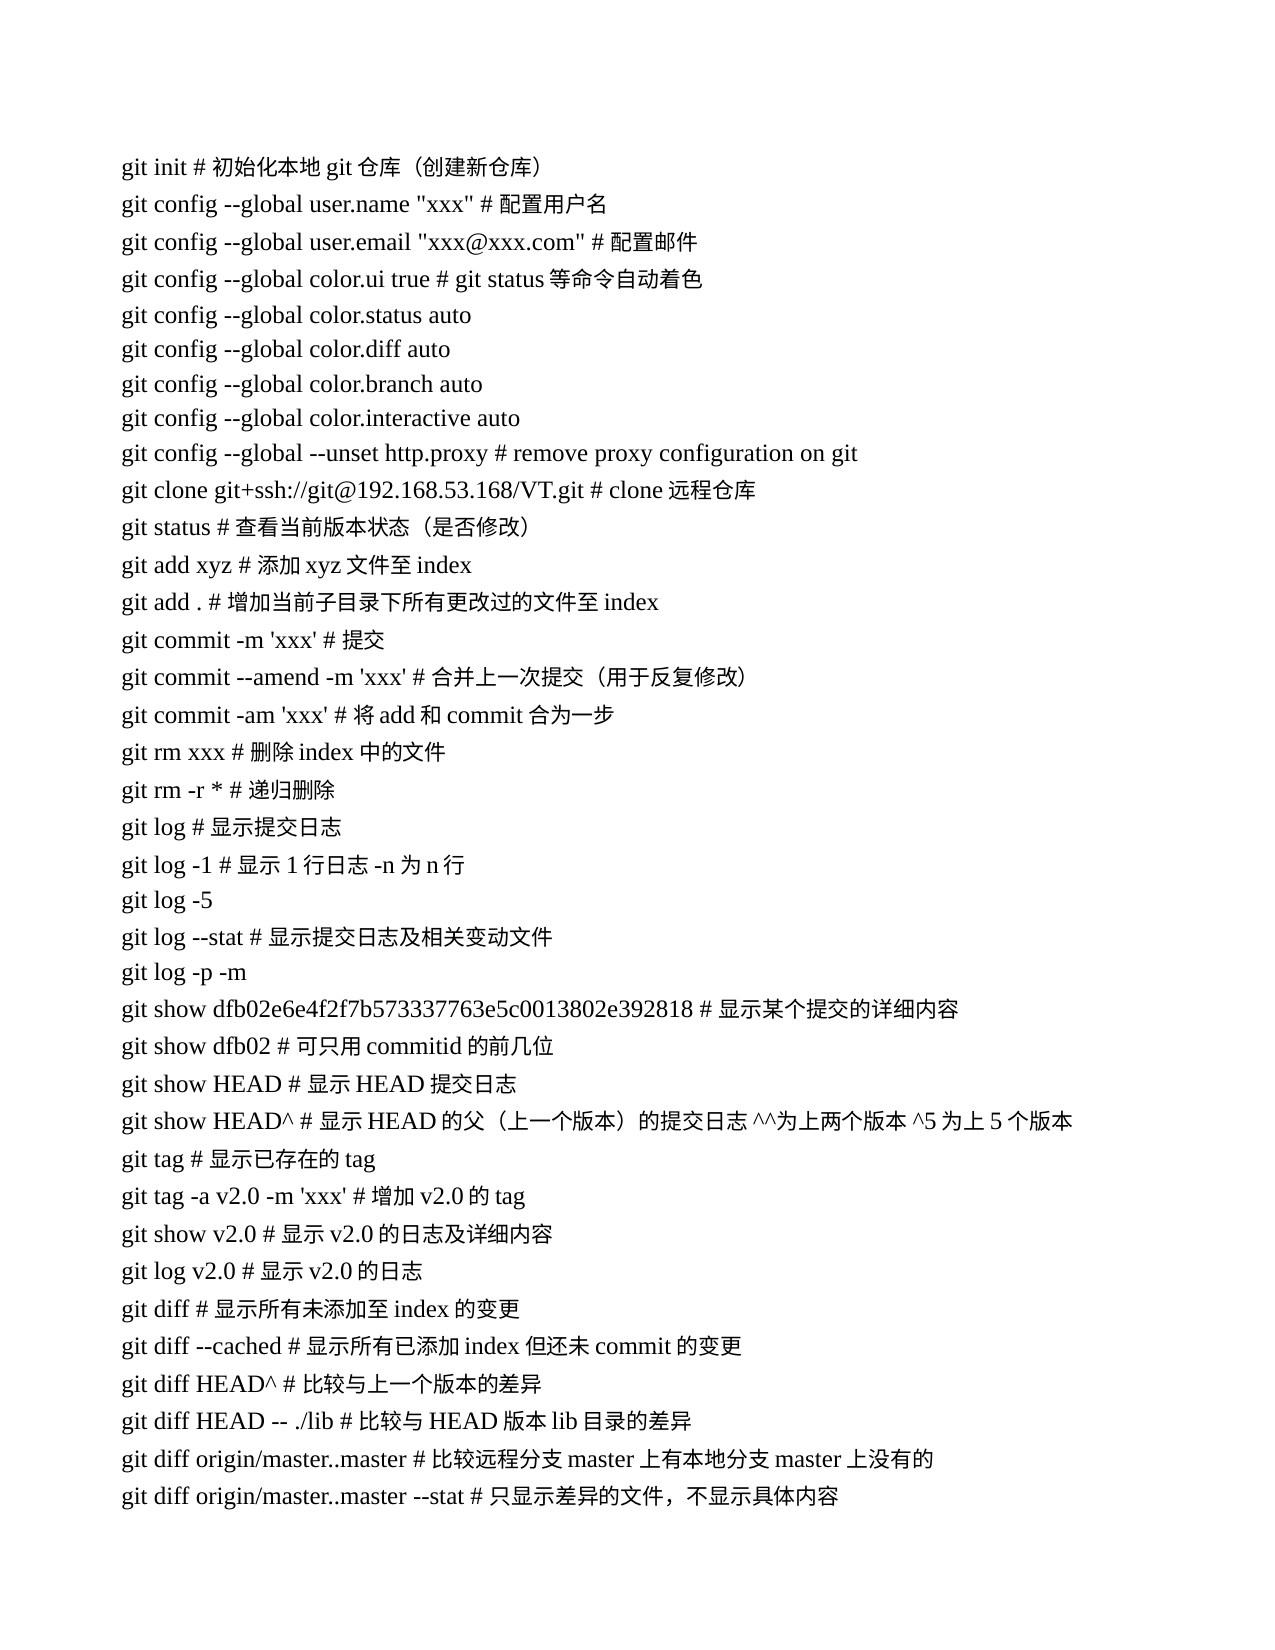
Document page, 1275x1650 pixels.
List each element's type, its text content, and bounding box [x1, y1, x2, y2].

table_cell git config --global user.email "xxx@xxx.com" # 配置邮件 [118, 222, 1157, 259]
table_cell git log v2.0 # 显示v2.0的日志 [118, 1251, 1157, 1289]
table_cell git add . # 增加当前子目录下所有更改过的文件至index [118, 582, 1157, 620]
table_cell git log -5 [118, 882, 1157, 917]
table_cell git show HEAD^ # 显示HEAD的父（上一个版本）的提交日志 ^^为上两个版本 ^5为上5个版本 [118, 1101, 1157, 1139]
table_cell git commit -am 'xxx' # 将add和commit合为一步 [118, 695, 1157, 732]
table_header git init # 初始化本地git仓库（创建新仓库） [118, 147, 557, 184]
table_cell git commit -m 'xxx' # 提交 [118, 620, 1157, 657]
table_cell git diff origin/master..master # 比较远程分支master上有本地分支master上没有的 [118, 1439, 1157, 1476]
table_cell git show dfb02e6e4f2f7b573337763e5c0013802e392818 # 显示某个提交的详细内容 [118, 989, 1157, 1026]
table_cell git config --global --unset http.proxy # remove proxy configuration on git [118, 435, 1157, 470]
table_cell git rm xxx # 删除index中的文件 [118, 732, 1157, 770]
table_cell git log -p -m [118, 954, 1157, 989]
table_cell git status # 查看当前版本状态（是否修改） [118, 507, 1157, 545]
table_cell git log -1 # 显示1行日志 -n为n行 [118, 845, 1157, 882]
table_cell git config --global color.branch auto [118, 366, 1157, 401]
table_cell git config --global color.status auto [118, 297, 1157, 331]
table_cell git clone git+ssh://git@192.168.53.168/VT.git # clone远程仓库 [118, 470, 1157, 507]
table_cell git tag # 显示已存在的tag [118, 1139, 1157, 1176]
table_cell git config --global color.diff auto [118, 331, 1157, 366]
table_cell git diff --cached # 显示所有已添加index但还未commit的变更 [118, 1326, 1157, 1364]
table_cell git diff HEAD -- ./lib # 比较与HEAD版本lib目录的差异 [118, 1401, 1157, 1439]
table_cell git log # 显示提交日志 [118, 807, 1157, 845]
table_cell git config --global color.interactive auto [118, 401, 1157, 435]
table_cell git show dfb02 # 可只用commitid的前几位 [118, 1026, 1157, 1064]
table_cell git diff origin/master..master --stat # 只显示差异的文件，不显示具体内容 [118, 1476, 1157, 1514]
table_cell git show v2.0 # 显示v2.0的日志及详细内容 [118, 1214, 1157, 1251]
table_cell git rm -r * # 递归删除 [118, 770, 1157, 807]
table_cell git diff HEAD^ # 比较与上一个版本的差异 [118, 1364, 1157, 1401]
table_cell git diff # 显示所有未添加至index的变更 [118, 1289, 1157, 1326]
table_cell git commit --amend -m 'xxx' # 合并上一次提交（用于反复修改） [118, 657, 1157, 695]
table_cell git add xyz # 添加xyz文件至index [118, 545, 1157, 582]
table_cell git config --global color.ui true # git status等命令自动着色 [118, 259, 1157, 297]
table_cell git show HEAD # 显示HEAD提交日志 [118, 1064, 1157, 1101]
table_cell git log --stat # 显示提交日志及相关变动文件 [118, 917, 1157, 954]
table_header git config --global user.name "xxx" # 配置用户名 [118, 184, 1157, 222]
table_cell git tag -a v2.0 -m 'xxx' # 增加v2.0的tag [118, 1176, 1157, 1214]
